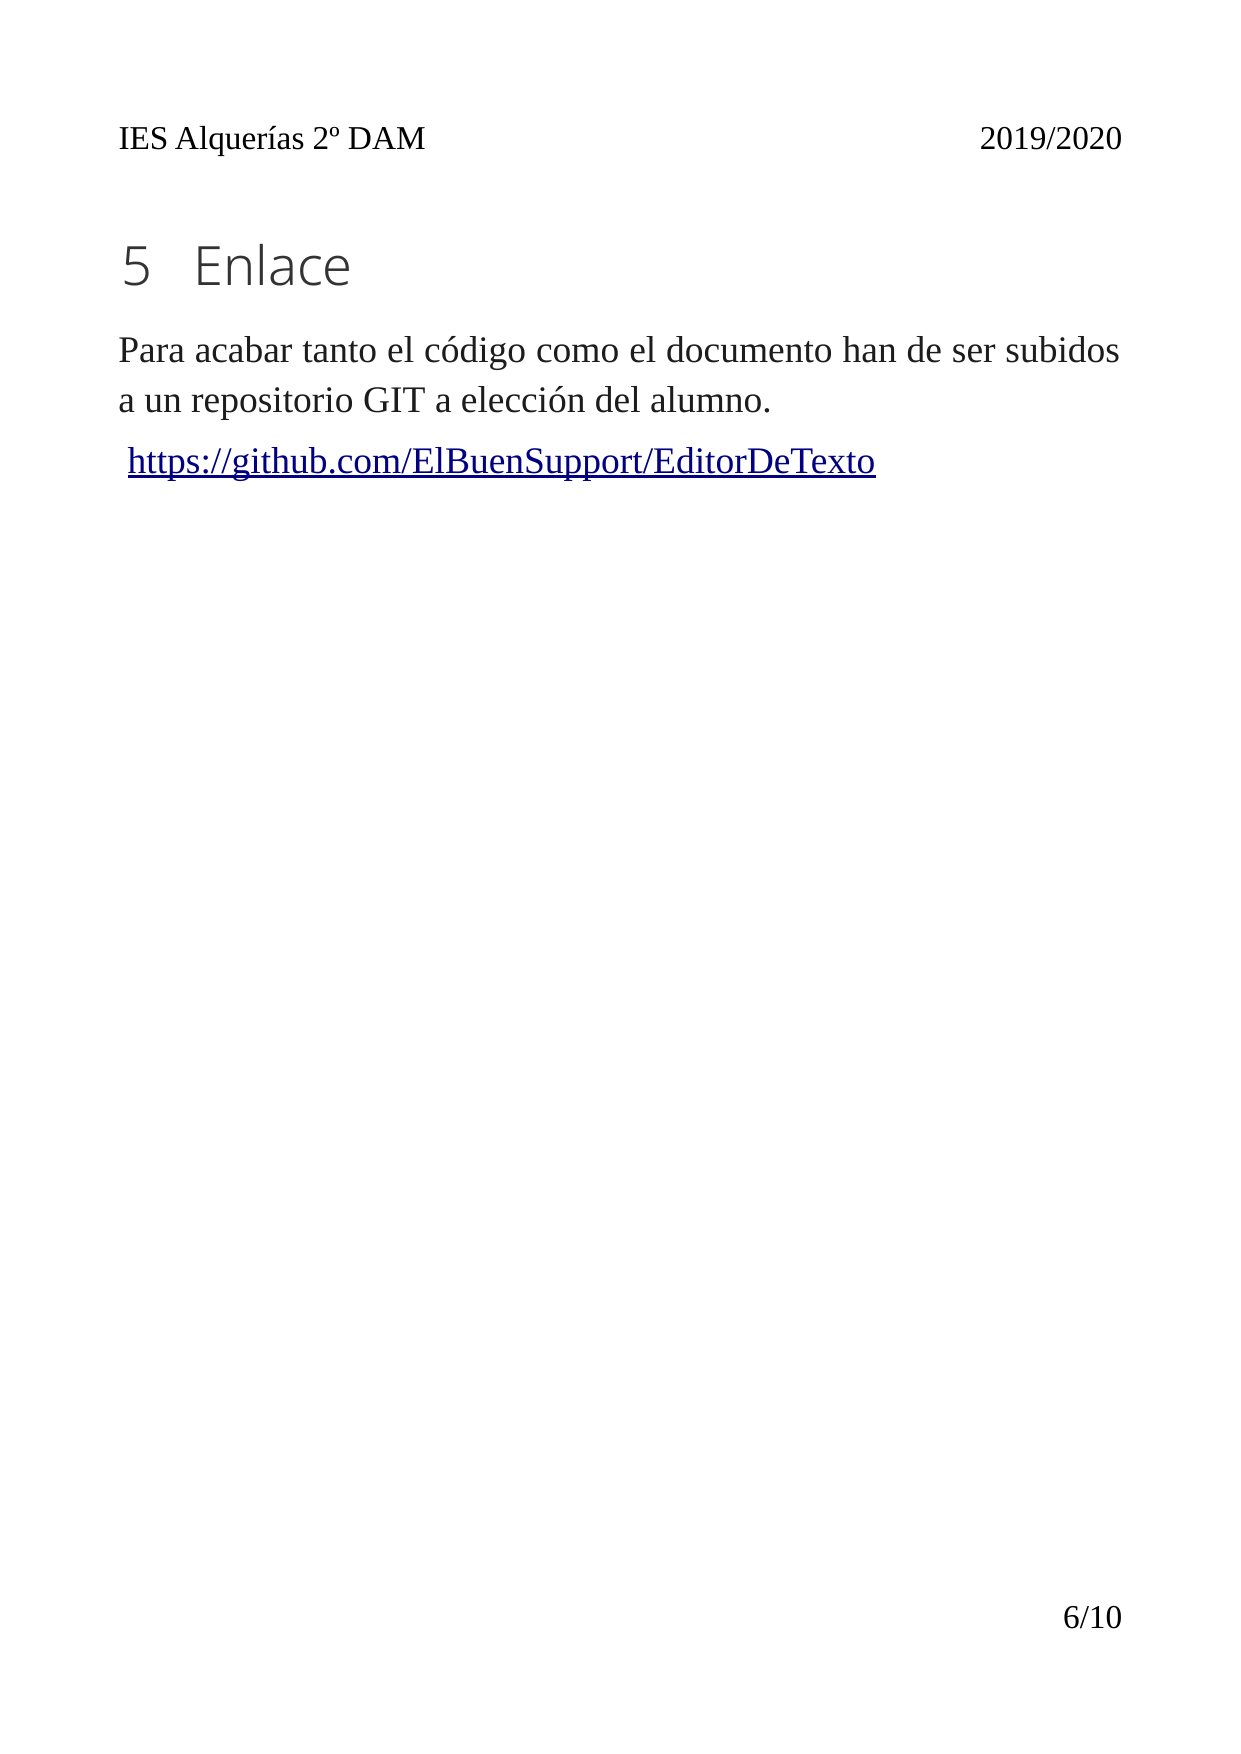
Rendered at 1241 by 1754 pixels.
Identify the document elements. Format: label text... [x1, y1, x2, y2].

list Para acabar tanto el código como el documento han de ser subidos a un repositorio GIT a elección del alumno. [118, 327, 1122, 420]
list https://github.com/ElBuenSupport/EditorDeTexto [118, 438, 1122, 481]
list Enlace [118, 224, 1122, 304]
